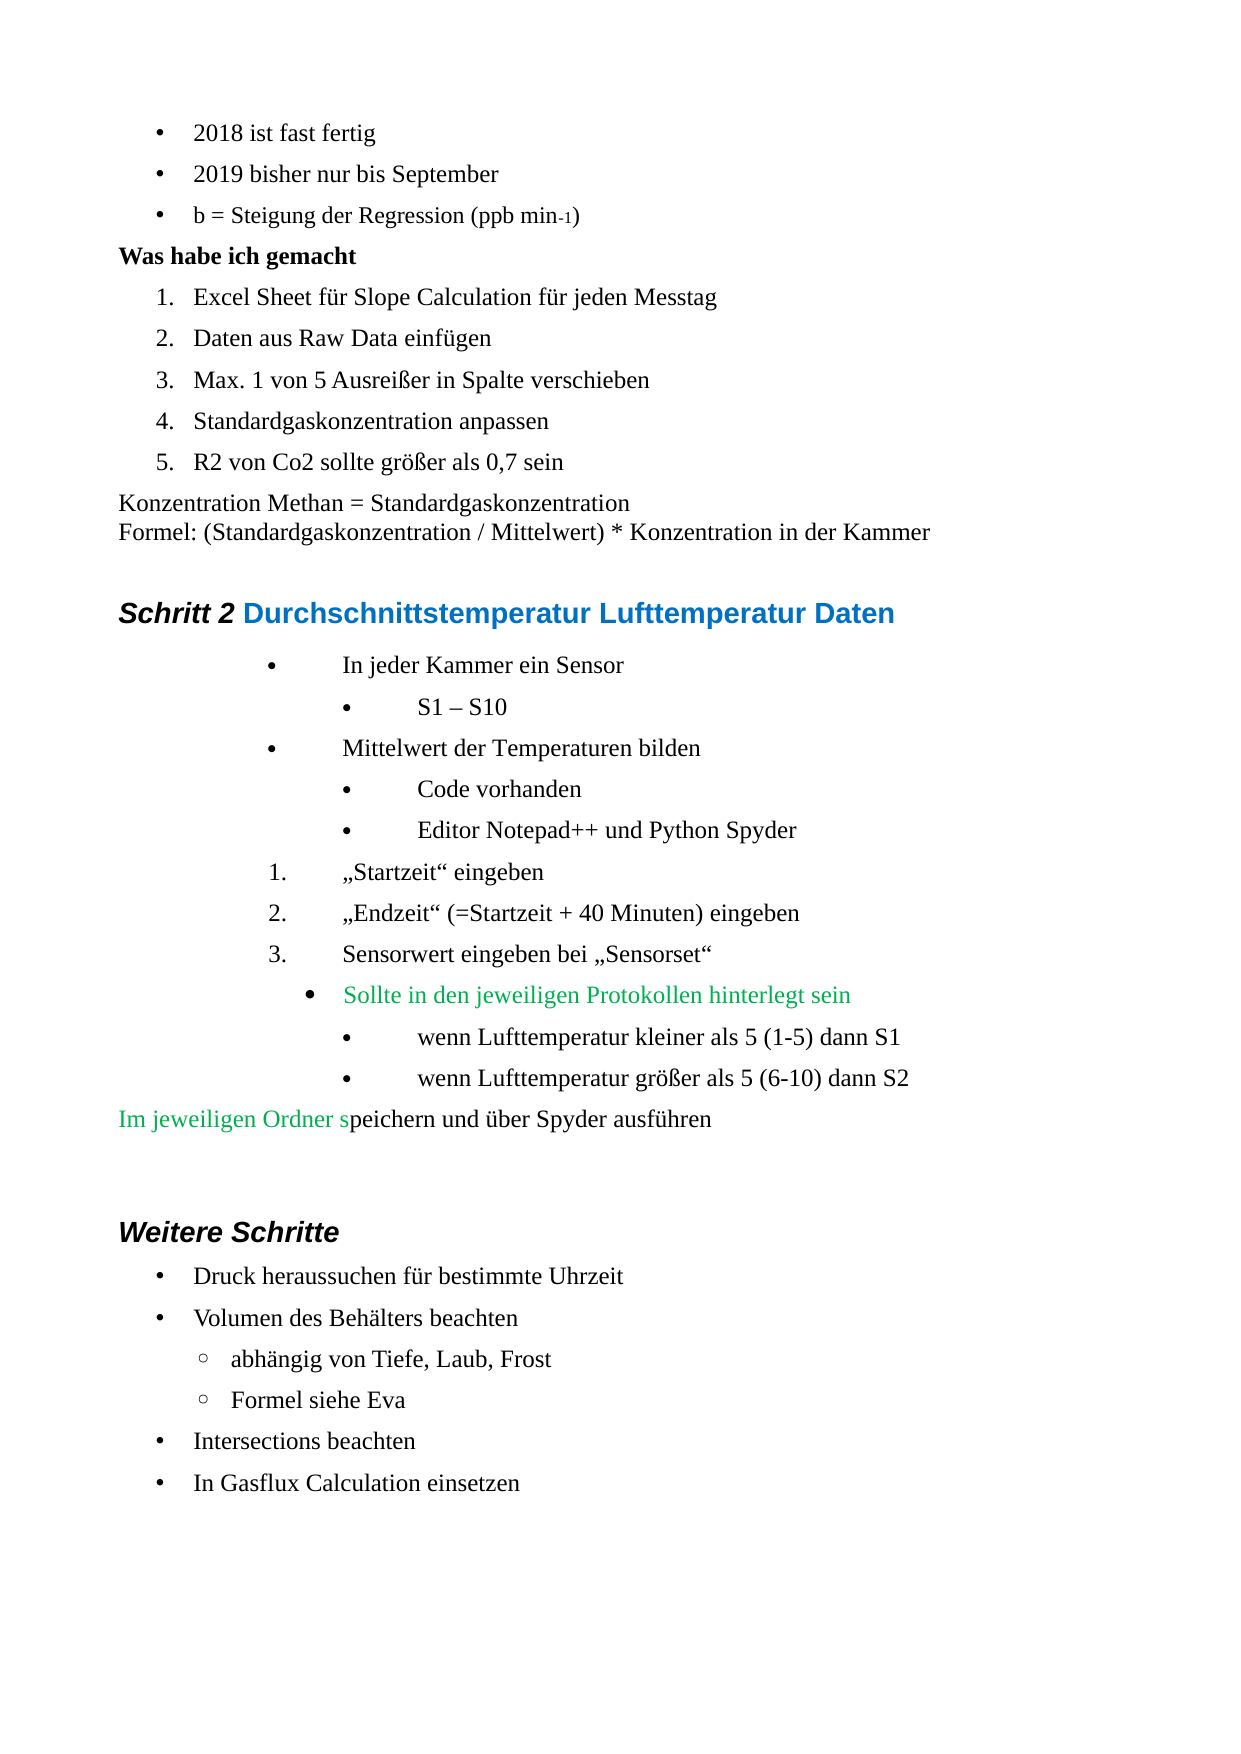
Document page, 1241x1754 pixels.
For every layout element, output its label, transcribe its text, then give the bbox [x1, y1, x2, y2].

list S1 – S10 [343, 692, 1122, 720]
text Was habe ich gemacht [118, 241, 1122, 270]
list Excel Sheet für Slope Calculation für jeden Messtag [156, 282, 1122, 311]
list R2 von Co2 sollte größer als 0,7 sein [156, 447, 1122, 476]
list In Gasflux Calculation einsetzen [156, 1468, 1122, 1496]
text Konzentration Methan = Standardgaskonzentration [118, 488, 1122, 517]
list „Startzeit“ eingeben [268, 857, 1122, 885]
list Editor Notepad++ und Python Spyder [343, 815, 1122, 844]
subtitle Schritt 2 Durchschnittstemperatur Lufttemperatur Daten [118, 596, 1122, 629]
list „Endzeit“ (=Startzeit + 40 Minuten) eingeben [268, 898, 1122, 927]
list Volumen des Behälters beachten [156, 1303, 1122, 1331]
list wenn Lufttemperatur größer als 5 (6-10) dann S2 [343, 1063, 1122, 1092]
list Formel siehe Eva [193, 1385, 1122, 1414]
list wenn Lufttemperatur kleiner als 5 (1-5) dann S1 [343, 1022, 1122, 1050]
list Code vorhanden [343, 774, 1122, 803]
list Druck heraussuchen für bestimmte Uhrzeit [156, 1261, 1122, 1290]
list abhängig von Tiefe, Laub, Frost [193, 1344, 1122, 1373]
list Daten aus Raw Data einfügen [156, 323, 1122, 352]
list Sensorwert eingeben bei „Sensorset“ [268, 939, 1122, 968]
list Max. 1 von 5 Ausreißer in Spalte verschieben [156, 365, 1122, 393]
list 2018 ist fast fertig [156, 118, 1122, 147]
list b = Steigung der Regression (ppb min-1) [156, 201, 1122, 228]
subtitle Weitere Schritte [118, 1215, 1122, 1249]
list In jeder Kammer ein Sensor [268, 650, 1122, 679]
text Formel: (Standardgaskonzentration / Mittelwert) * Konzentration in der Kammer [118, 517, 1122, 546]
list Mittelwert der Temperaturen bilden [268, 733, 1122, 762]
list Intersections beachten [156, 1426, 1122, 1455]
list Sollte in den jeweiligen Protokollen hinterlegt sein [306, 980, 1122, 1009]
list 2019 bisher nur bis September [156, 159, 1122, 188]
text Im jeweiligen Ordner speichern und über Spyder ausführen [118, 1104, 1122, 1133]
list Standardgaskonzentration anpassen [156, 406, 1122, 435]
